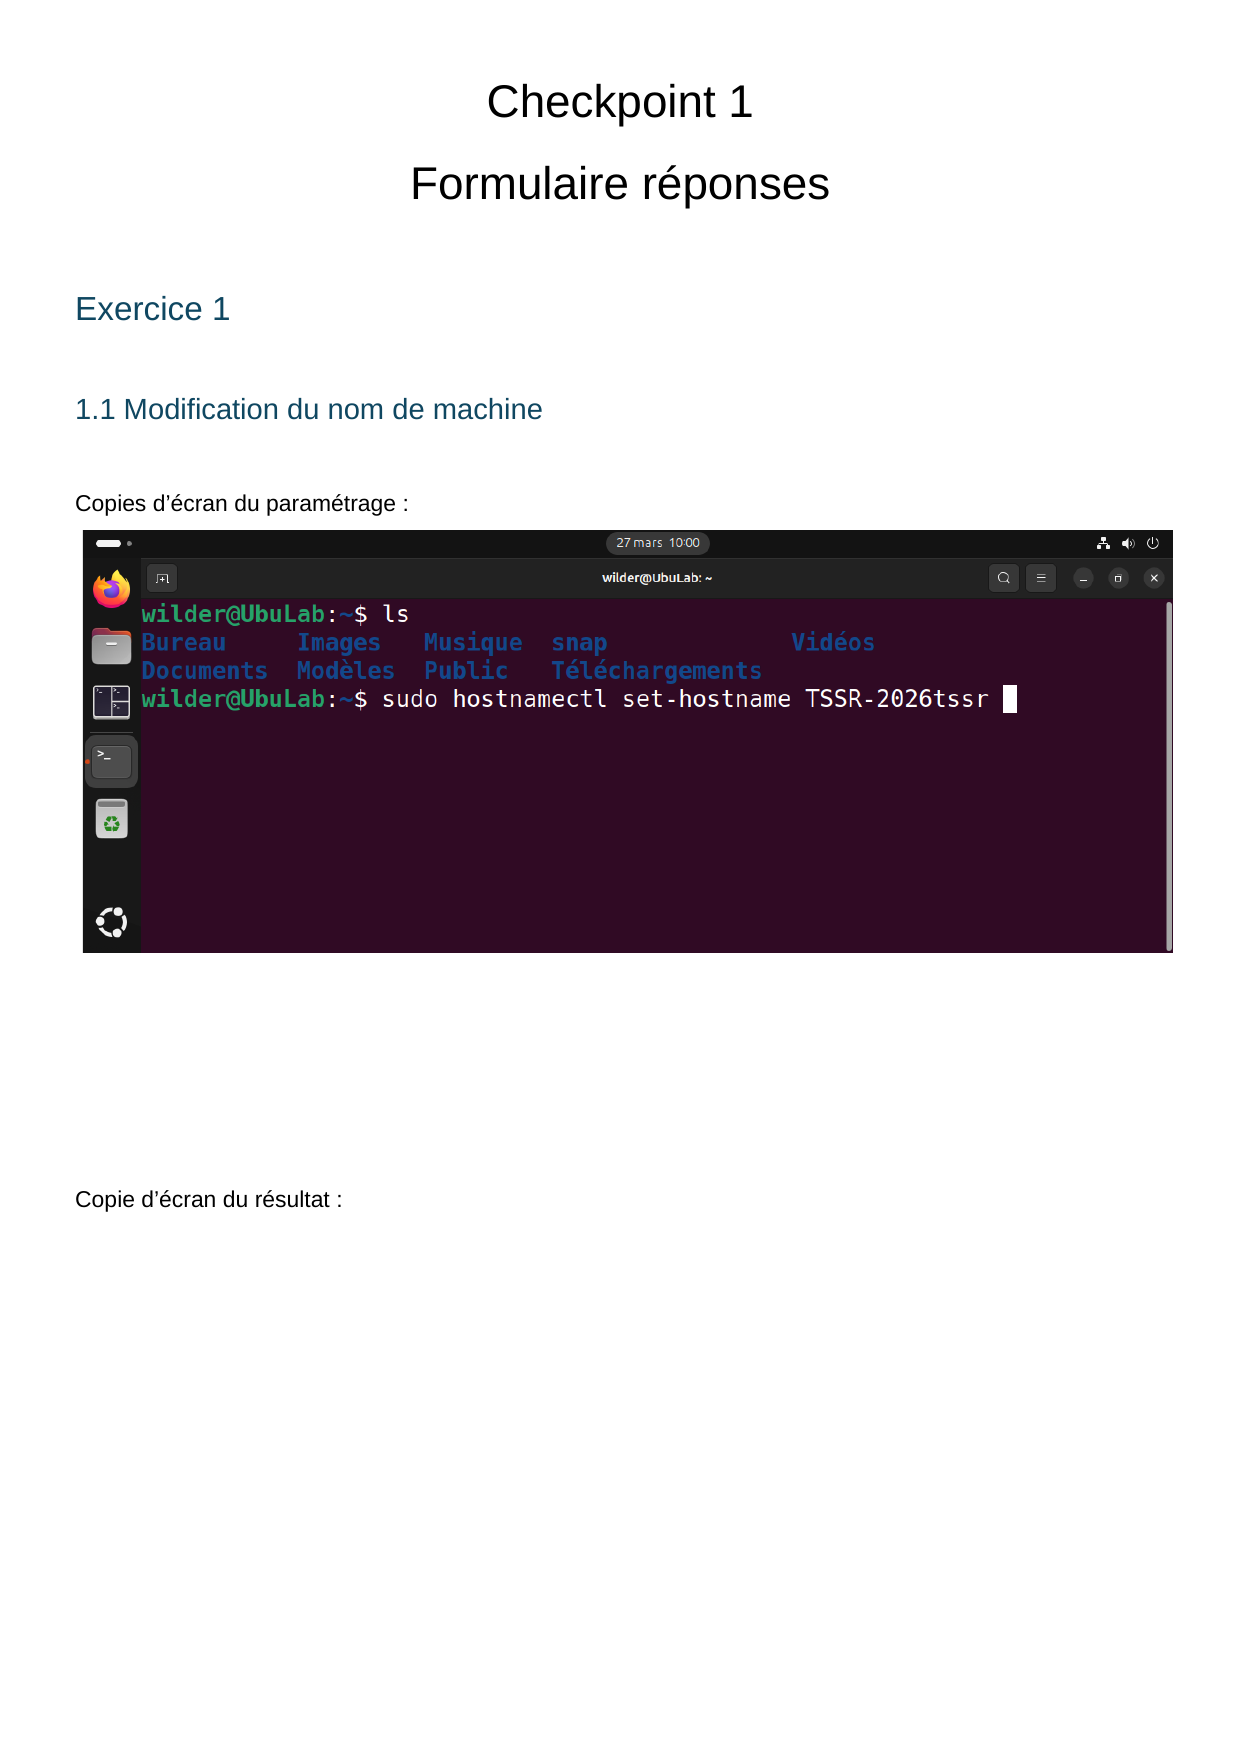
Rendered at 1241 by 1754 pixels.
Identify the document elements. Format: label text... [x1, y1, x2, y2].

subtitle Exercice 1 [75, 289, 1165, 327]
subtitle 1.1 Modification du nom de machine [75, 392, 1165, 426]
text Copie d’écran du résultat : [75, 1186, 1165, 1212]
text Formulaire réponses [75, 156, 1165, 209]
picture [82, 530, 1173, 953]
text Copies d’écran du paramétrage : [75, 490, 1165, 517]
text Checkpoint 1 [75, 75, 1165, 128]
